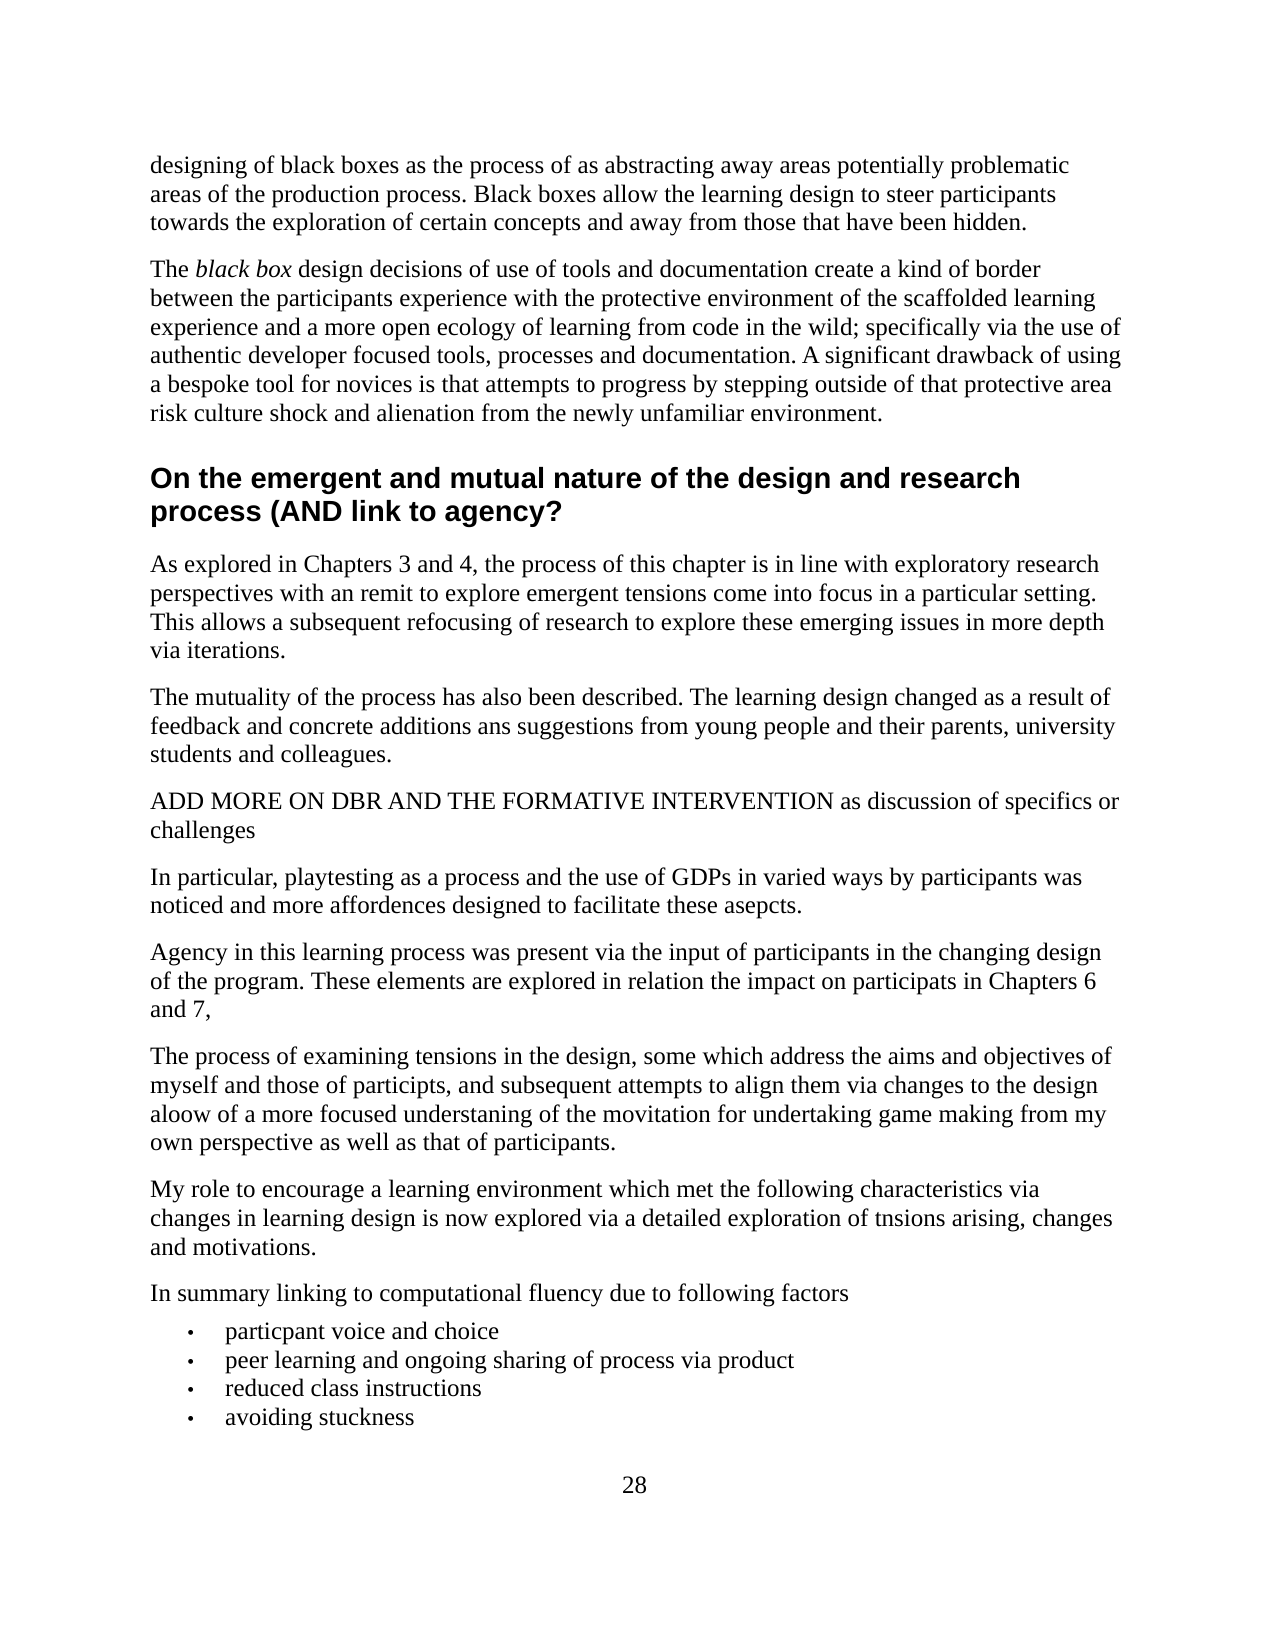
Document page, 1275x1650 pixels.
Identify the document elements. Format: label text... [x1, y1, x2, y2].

text As explored in Chapters 3 and 4, the process of this chapter is in line with exploratory research perspectives with an remit to explore emergent tensions come into focus in a particular setting. This allows a subsequent refocusing of research to explore these emerging issues in more depth via iterations. [150, 549, 1125, 664]
list peer learning and ongoing sharing of process via product [187, 1345, 1125, 1373]
list particpant voice and choice [187, 1316, 1125, 1345]
text ADD MORE ON DBR AND THE FORMATIVE INTERVENTION as discussion of specifics or challenges [150, 786, 1125, 844]
list avoiding stuckness [187, 1402, 1125, 1431]
text My role to encourage a learning environment which met the following characteristics via changes in learning design is now explored via a detailed exploration of tnsions arising, changes and motivations. [150, 1174, 1125, 1260]
text The black box design decisions of use of tools and documentation create a kind of border between the participants experience with the protective environment of the scaffolded learning experience and a more open ecology of learning from code in the wild; specifically via the use of authentic developer focused tools, processes and documentation. A significant drawback of using a bespoke tool for novices is that attempts to progress by stepping outside of that protective area risk culture shock and alienation from the newly unfamiliar environment. [150, 254, 1125, 427]
text The process of examining tensions in the design, some which address the aims and objectives of myself and those of participts, and subsequent attempts to align them via changes to the design aloow of a more focused understaning of the movitation for undertaking game making from my own perspective as well as that of participants. [150, 1041, 1125, 1156]
text The mutuality of the process has also been described. The learning design changed as a result of feedback and concrete additions ans suggestions from young people and their parents, university students and colleagues. [150, 682, 1125, 768]
subtitle On the emergent and mutual nature of the design and research process (AND link to agency? [150, 461, 1125, 528]
list reduced class instructions [187, 1373, 1125, 1402]
text In particular, playtesting as a process and the use of GDPs in varied ways by participants was noticed and more affordences designed to facilitate these asepcts. [150, 862, 1125, 919]
text Agency in this learning process was present via the input of participants in the changing design of the program. These elements are explored in relation the impact on participats in Chapters 6 and 7, [150, 937, 1125, 1023]
text In summary linking to computational fluency due to following factors [150, 1278, 1125, 1307]
text designing of black boxes as the process of as abstracting away areas potentially problematic areas of the production process. Black boxes allow the learning design to steer participants towards the exploration of certain concepts and away from those that have been hidden. [150, 150, 1125, 236]
